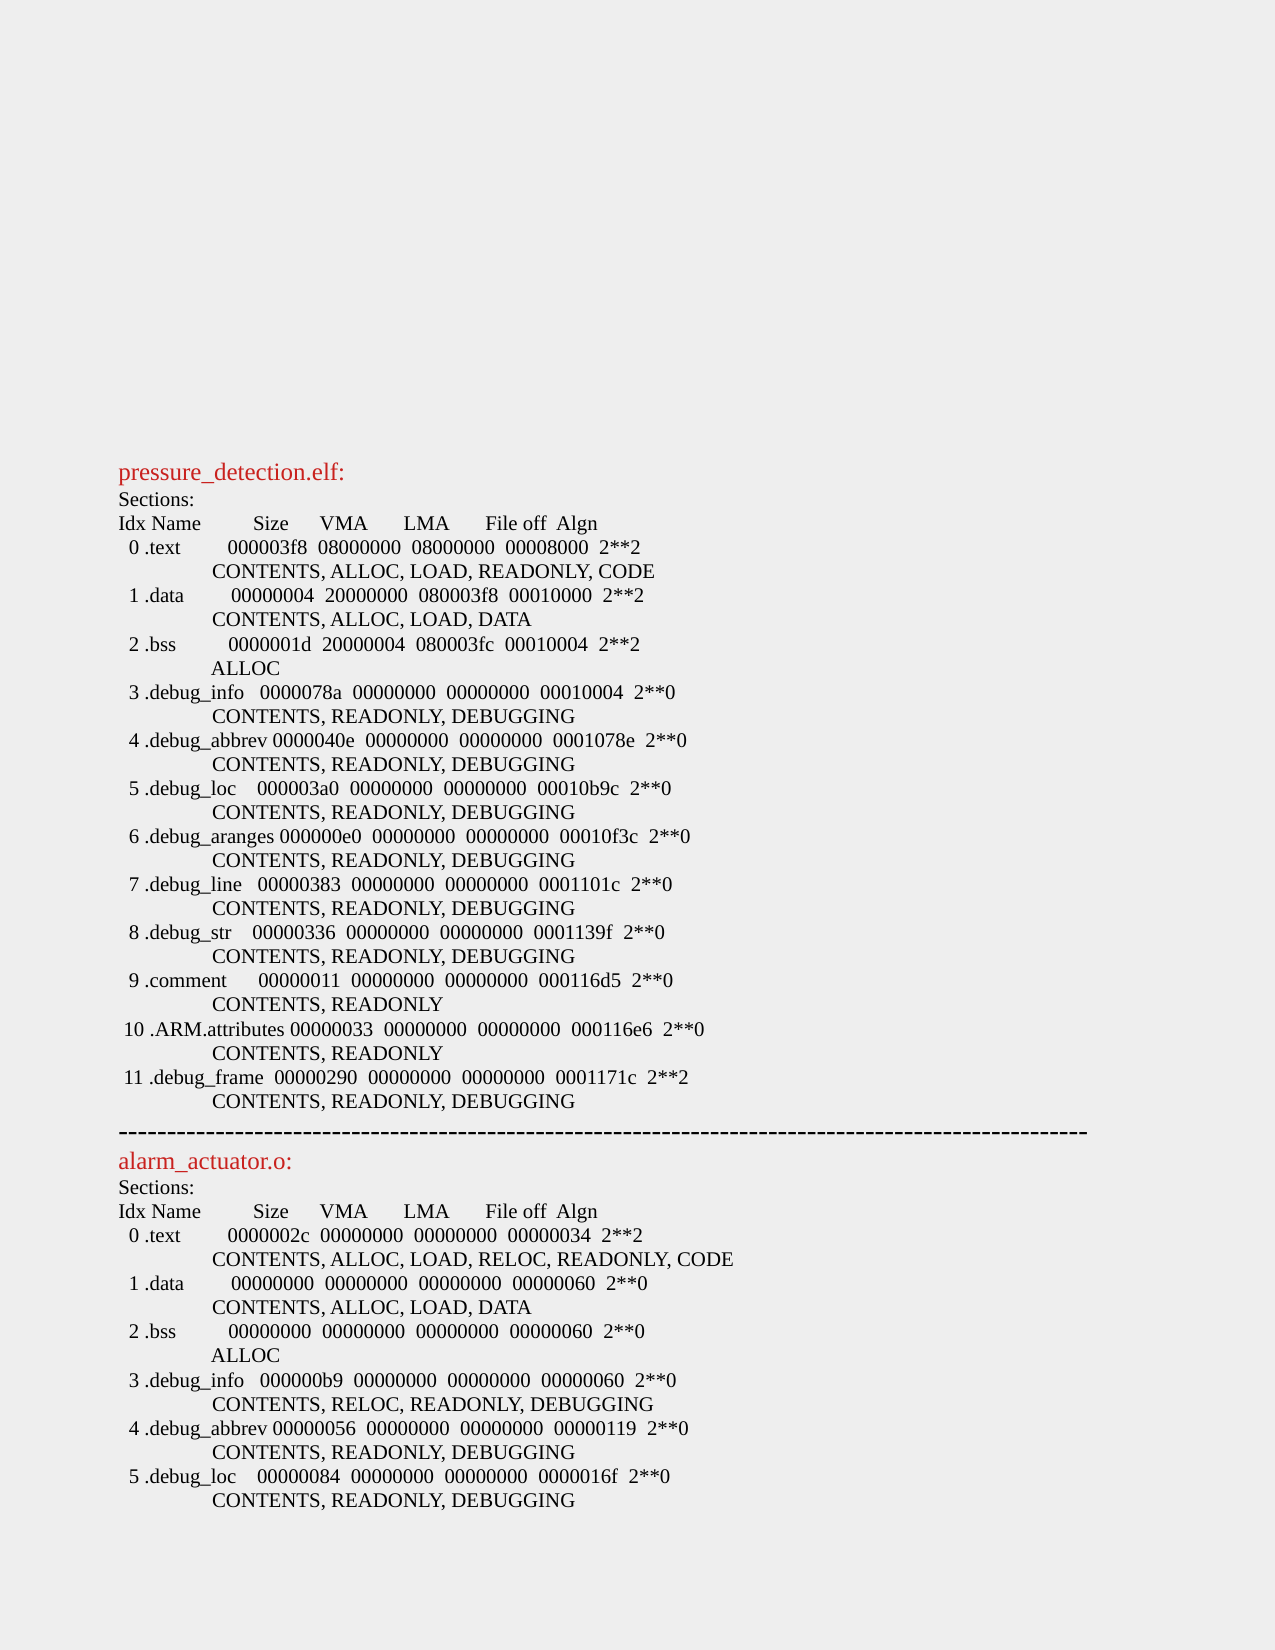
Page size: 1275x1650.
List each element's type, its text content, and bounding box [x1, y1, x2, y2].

text CONTENTS, READONLY, DEBUGGING [118, 848, 1157, 872]
text 8 .debug_str 00000336 00000000 00000000 0001139f 2**0 [118, 920, 1157, 944]
text CONTENTS, ALLOC, LOAD, READONLY, CODE [118, 559, 1157, 583]
text CONTENTS, READONLY, DEBUGGING [118, 1488, 1157, 1512]
text CONTENTS, READONLY [118, 1041, 1157, 1064]
text CONTENTS, READONLY, DEBUGGING [118, 896, 1157, 920]
text 2 .bss 0000001d 20000004 080003fc 00010004 2**2 [118, 631, 1157, 656]
text 1 .data 00000004 20000000 080003f8 00010000 2**2 [118, 583, 1157, 607]
text 2 .bss 00000000 00000000 00000000 00000060 2**0 [118, 1319, 1157, 1343]
text CONTENTS, READONLY, DEBUGGING [118, 800, 1157, 824]
text Idx Name Size VMA LMA File off Algn [118, 1199, 1157, 1223]
text CONTENTS, READONLY, DEBUGGING [118, 1089, 1157, 1113]
text 5 .debug_loc 000003a0 00000000 00000000 00010b9c 2**0 [118, 776, 1157, 800]
text 3 .debug_info 000000b9 00000000 00000000 00000060 2**0 [118, 1367, 1157, 1392]
text Idx Name Size VMA LMA File off Algn [118, 511, 1157, 535]
text CONTENTS, READONLY, DEBUGGING [118, 752, 1157, 776]
text 7 .debug_line 00000383 00000000 00000000 0001101c 2**0 [118, 872, 1157, 896]
text 11 .debug_frame 00000290 00000000 00000000 0001171c 2**2 [118, 1064, 1157, 1089]
text CONTENTS, ALLOC, LOAD, DATA [118, 607, 1157, 631]
text 5 .debug_loc 00000084 00000000 00000000 0000016f 2**0 [118, 1464, 1157, 1488]
text 0 .text 0000002c 00000000 00000000 00000034 2**2 [118, 1223, 1157, 1247]
text 10 .ARM.attributes 00000033 00000000 00000000 000116e6 2**0 [118, 1016, 1157, 1041]
text 1 .data 00000000 00000000 00000000 00000060 2**0 [118, 1271, 1157, 1295]
text ---------------------------------------------------------------------------------------------------- [118, 1113, 1157, 1146]
text 6 .debug_aranges 000000e0 00000000 00000000 00010f3c 2**0 [118, 824, 1157, 848]
text pressure_detection.elf: [118, 453, 1157, 487]
text CONTENTS, ALLOC, LOAD, RELOC, READONLY, CODE [118, 1247, 1157, 1271]
text Sections: [118, 487, 1157, 511]
text 4 .debug_abbrev 0000040e 00000000 00000000 0001078e 2**0 [118, 728, 1157, 752]
text ALLOC [118, 1343, 1157, 1367]
text CONTENTS, READONLY, DEBUGGING [118, 704, 1157, 728]
text ALLOC [118, 656, 1157, 679]
text CONTENTS, READONLY, DEBUGGING [118, 944, 1157, 968]
text CONTENTS, READONLY, DEBUGGING [118, 1440, 1157, 1464]
text 4 .debug_abbrev 00000056 00000000 00000000 00000119 2**0 [118, 1416, 1157, 1440]
text alarm_actuator.o: [118, 1146, 1157, 1175]
text CONTENTS, RELOC, READONLY, DEBUGGING [118, 1392, 1157, 1416]
text Sections: [118, 1175, 1157, 1199]
text 0 .text 000003f8 08000000 08000000 00008000 2**2 [118, 535, 1157, 559]
text 3 .debug_info 0000078a 00000000 00000000 00010004 2**0 [118, 679, 1157, 704]
text 9 .comment 00000011 00000000 00000000 000116d5 2**0 [118, 968, 1157, 992]
text CONTENTS, ALLOC, LOAD, DATA [118, 1295, 1157, 1319]
text CONTENTS, READONLY [118, 992, 1157, 1016]
